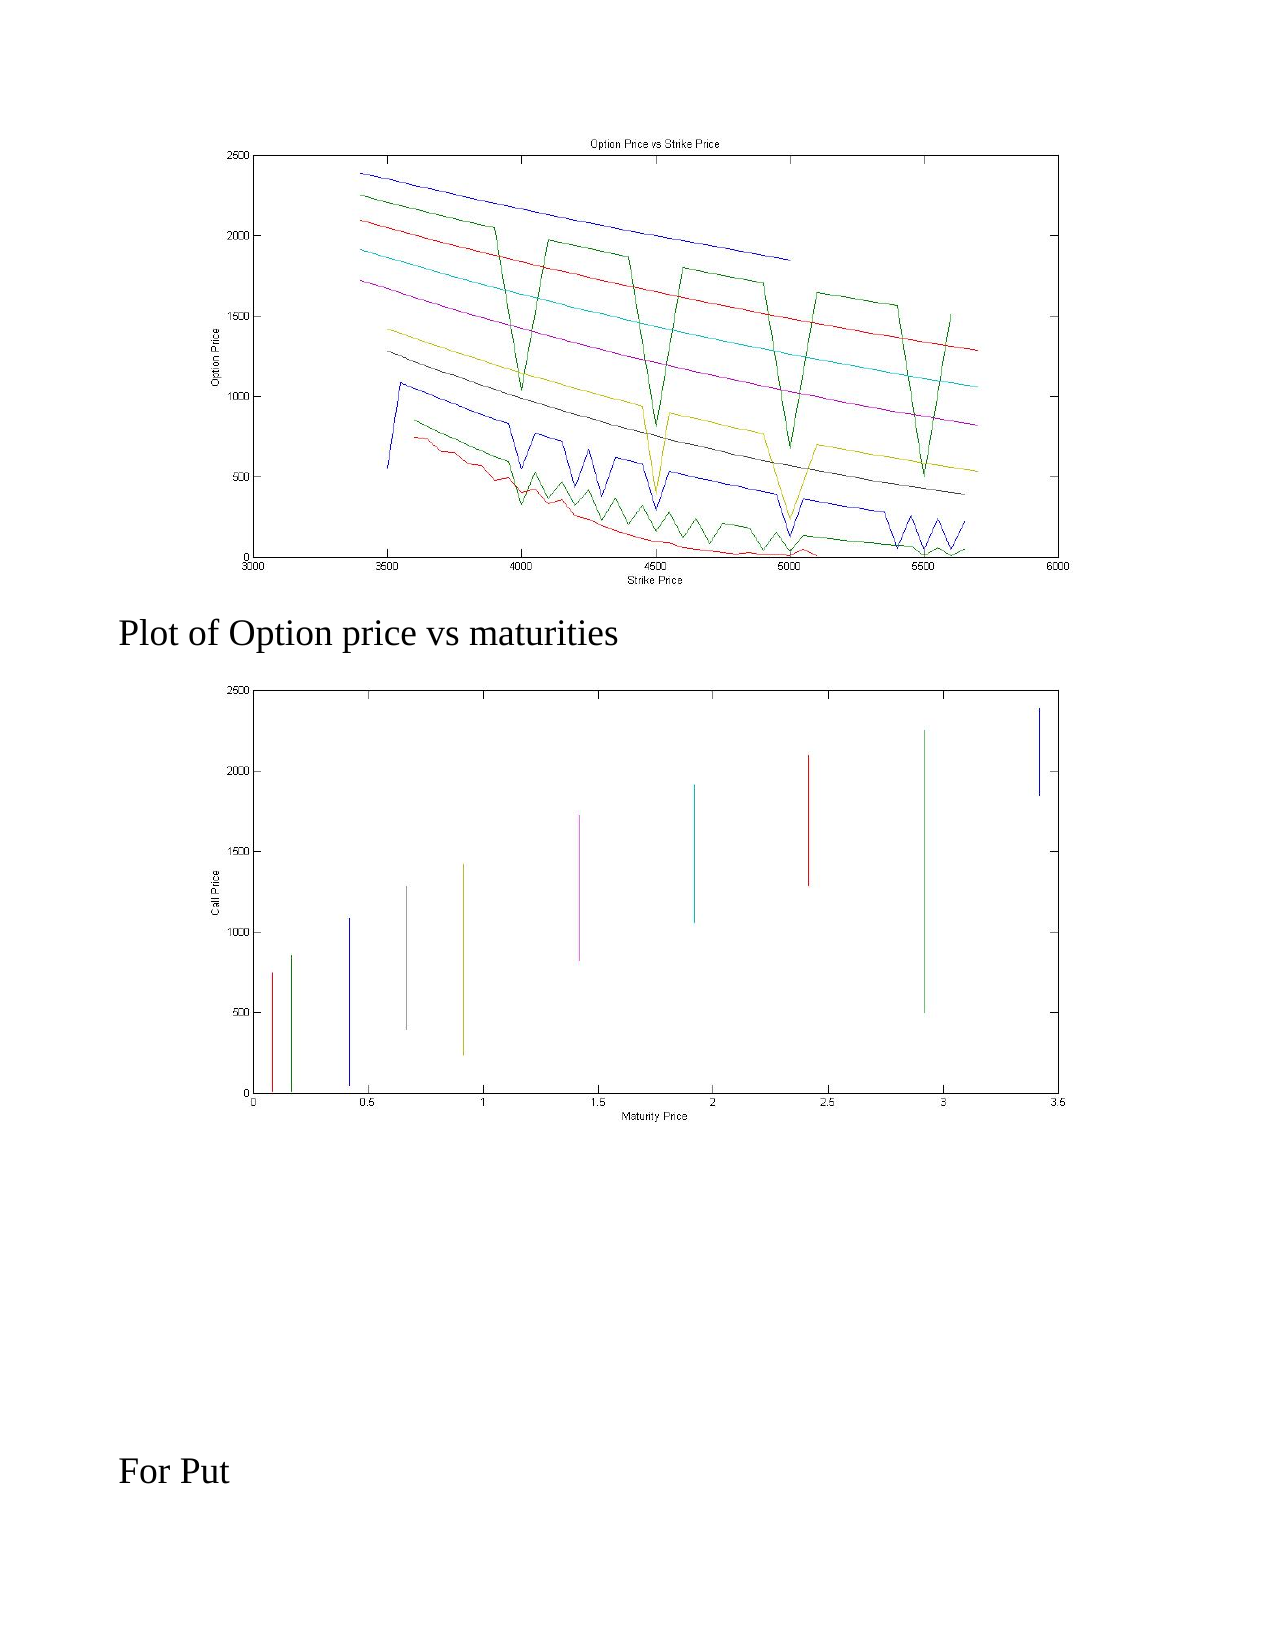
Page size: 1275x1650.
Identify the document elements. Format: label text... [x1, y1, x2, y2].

picture [118, 118, 1157, 611]
text For Put [118, 1448, 1157, 1491]
picture [118, 653, 1157, 1147]
text Plot of Option price vs maturities [118, 611, 1157, 653]
